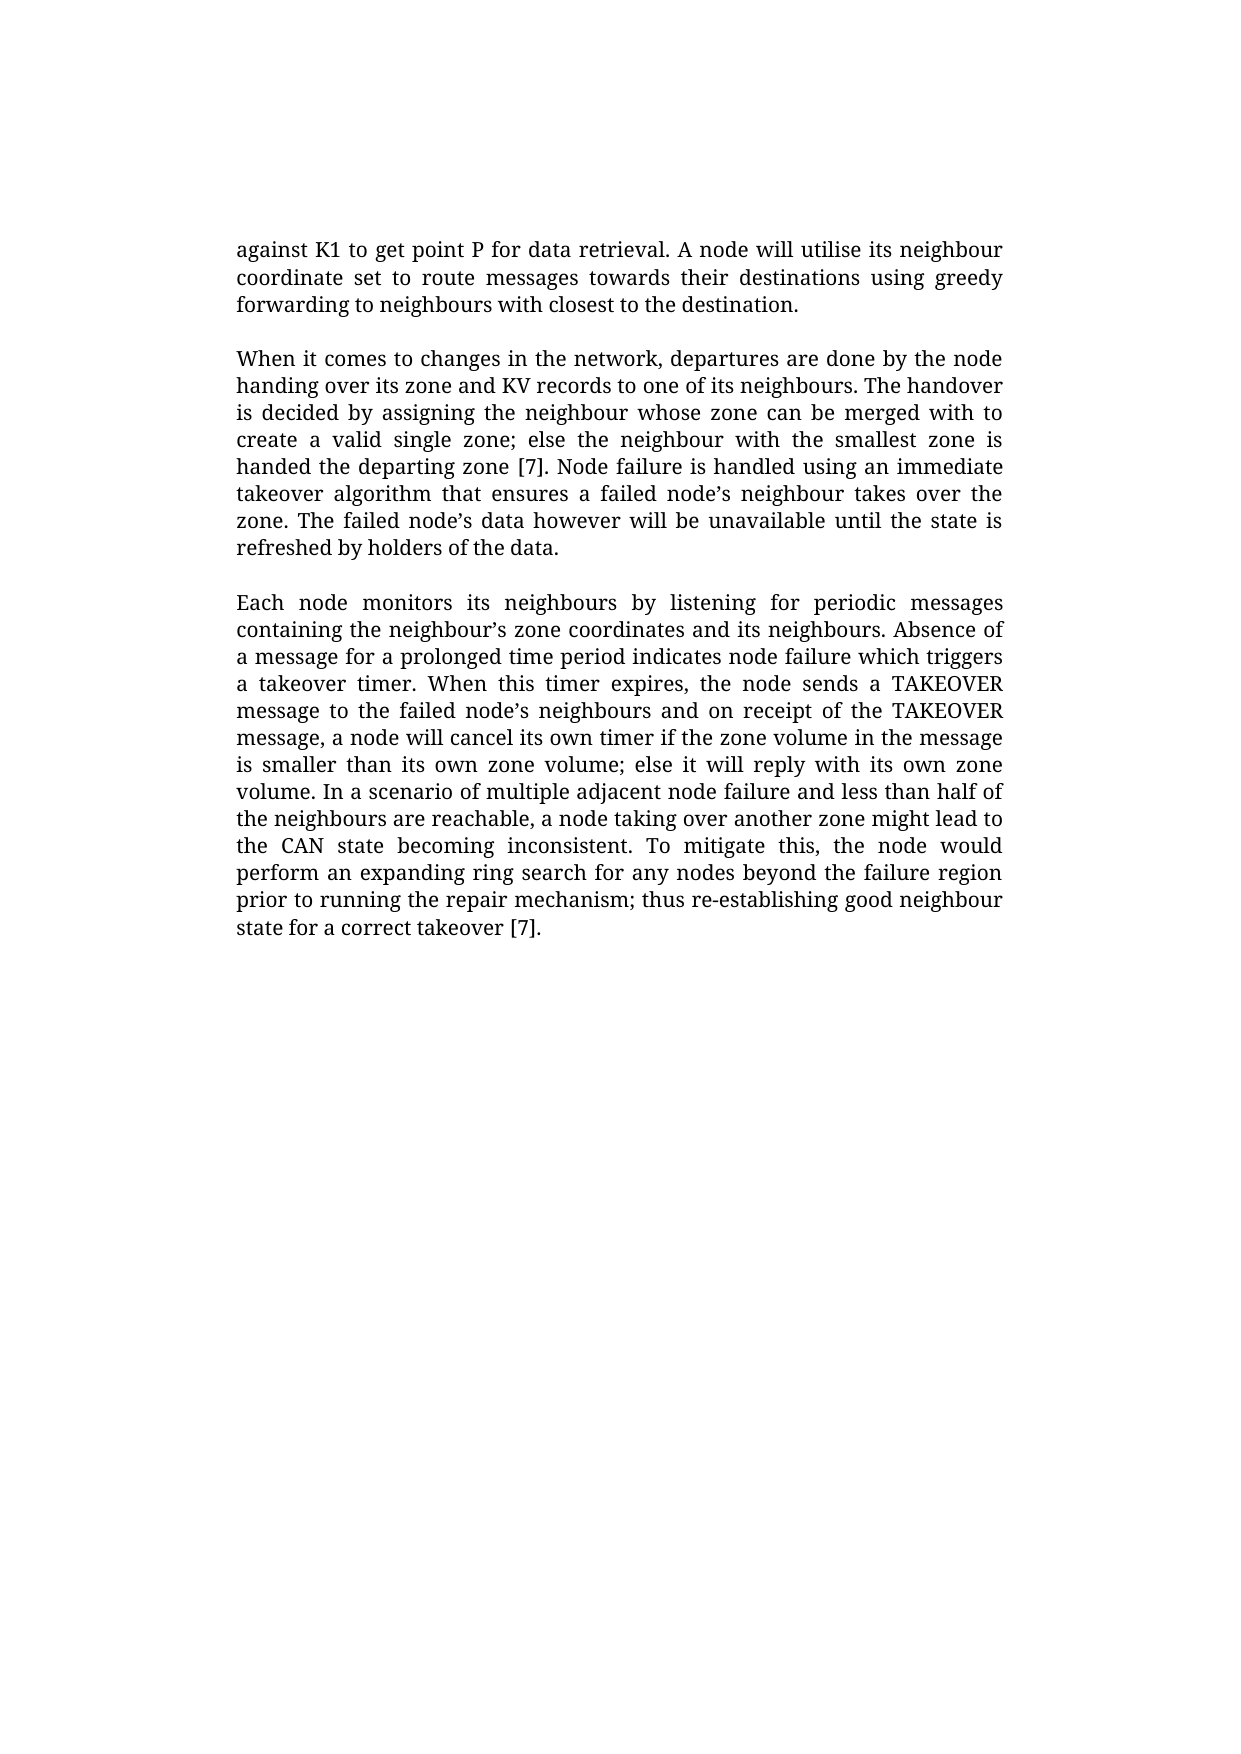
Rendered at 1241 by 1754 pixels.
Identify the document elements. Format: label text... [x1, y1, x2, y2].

text When it comes to changes in the network, departures are done by the node handing over its zone and KV records to one of its neighbours. The handover is decided by assigning the neighbour whose zone can be merged with to create a valid single zone; else the neighbour with the smallest zone is handed the departing zone [7]⁠. Node failure is handled using an immediate takeover algorithm that ensures a failed node’s neighbour takes over the zone. The failed node’s data however will be unavailable until the state is refreshed by holders of the data. [236, 344, 1004, 561]
text against K1 to get point P for data retrieval. A node will utilise its neighbour coordinate set to route messages towards their destinations using greedy forwarding to neighbours with closest to the destination. [236, 236, 1004, 317]
text Each node monitors its neighbours by listening for periodic messages containing the neighbour’s zone coordinates and its neighbours. Absence of a message for a prolonged time period indicates node failure which triggers a takeover timer. When this timer expires, the node sends a TAKEOVER message to the failed node’s neighbours and on receipt of the TAKEOVER message, a node will cancel its own timer if the zone volume in the message is smaller than its own zone volume; else it will reply with its own zone volume. In a scenario of multiple adjacent node failure and less than half of the neighbours are reachable, a node taking over another zone might lead to the CAN state becoming inconsistent. To mitigate this, the node would perform an expanding ring search for any nodes beyond the failure region prior to running the repair mechanism; thus re-establishing good neighbour state for a correct takeover [7]⁠. [236, 588, 1004, 940]
